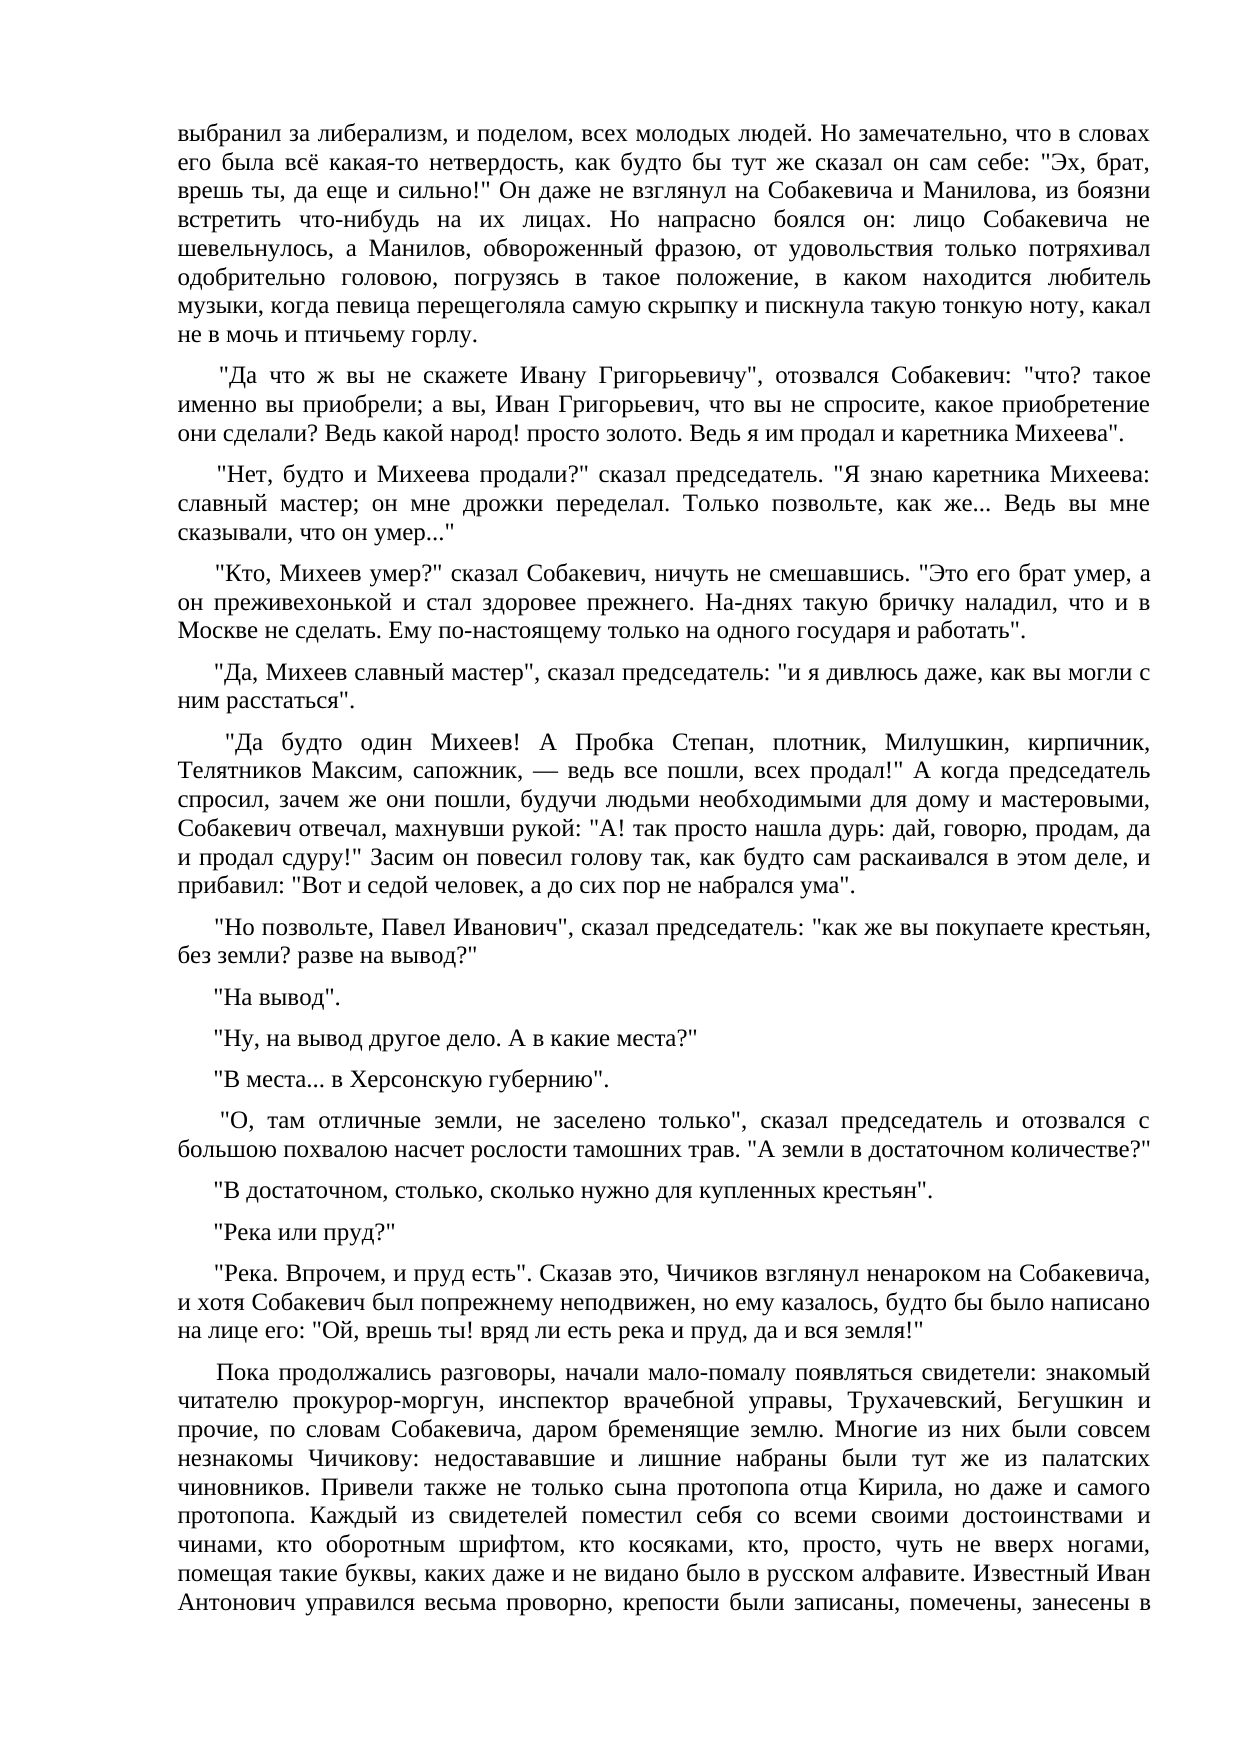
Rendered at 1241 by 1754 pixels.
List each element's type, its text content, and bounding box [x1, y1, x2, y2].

text "В места... в Херсонскую губернию". [177, 1064, 1152, 1093]
text "Да, Михеев славный мастер", сказал председатель: "и я дивлюсь даже, как вы могли с ним расстаться". [177, 657, 1152, 714]
text "В достаточном, столько, сколько нужно для купленных крестьян". [177, 1176, 1152, 1204]
text "Кто, Михеев умер?" сказал Собакевич, ничуть не смешавшись. "Это его брат умер, а он преживехонькой и стал здоровее прежнего. На-днях такую бричку наладил, что и в Москве не сделать. Ему по-настоящему только на одного государя и работать". [177, 558, 1152, 644]
text "Да будто один Михеев! А Пробка Степан, плотник, Милушкин, кирпичник, Телятников Максим, сапожник, — ведь все пошли, всех продал!" А когда председатель спросил, зачем же они пошли, будучи людьми необходимыми для дому и мастеровыми, Собакевич отвечал, махнувши рукой: "А! так просто нашла дурь: дай, говорю, продам, да и продал сдуру!" Засим он повесил голову так, как будто сам раскаивался в этом деле, и прибавил: "Вот и седой человек, а до сих пор не набрался ума". [177, 727, 1152, 899]
text "Нет, будто и Михеева продали?" сказал председатель. "Я знаю каретника Михеева: славный мастер; он мне дрожки переделал. Только позвольте, как же... Ведь вы мне сказывали, что он умер..." [177, 459, 1152, 546]
text "Ну, на вывод другое дело. А в какие места?" [177, 1023, 1152, 1052]
text "Река. Впрочем, и пруд есть". Сказав это, Чичиков взглянул ненароком на Собакевича, и хотя Собакевич был попрежнему неподвижен, но ему казалось, будто бы было написано на лице его: "Ой, врешь ты! вряд ли есть река и пруд, да и вся земля!" [177, 1258, 1152, 1344]
text "О, там отличные земли, не заселено только", сказал председатель и отозвался с большою похвалою насчет рослости тамошних трав. "А земли в достаточном количестве?" [177, 1106, 1152, 1163]
text Пока продолжались разговоры, начали мало-помалу появляться свидетели: знакомый читателю прокурор-моргун, инспектор врачебной управы, Трухачевский, Бегушкин и прочие, по словам Собакевича, даром бременящие землю. Многие из них были совсем незнакомы Чичикову: недостававшие и лишние набраны были тут же из палатских чиновников. Привели также не только сына протопопа отца Кирила, но даже и самого протопопа. Каждый из свидетелей поместил себя со всеми своими достоинствами и чинами, кто оборотным шрифтом, кто косяками, кто, просто, чуть не вверх ногами, помещая такие буквы, каких даже и не видано было в русском алфавите. Известный Иван Антонович управился весьма проворно, крепости были записаны, помечены, занесены в [177, 1357, 1152, 1616]
text "Но позвольте, Павел Иванович", сказал председатель: "как же вы покупаете крестьян, без земли? разве на вывод?" [177, 912, 1152, 969]
text выбранил за либерализм, и поделом, всех молодых людей. Но замечательно, что в словах его была всё какая-то нетвердость, как будто бы тут же сказал он сам себе: "Эх, брат, врешь ты, да еще и сильно!" Он даже не взглянул на Собакевича и Манилова, из боязни встретить что-нибудь на их лицах. Но напрасно боялся он: лицо Собакевича не шевельнулось, а Манилов, обвороженный фразою, от удовольствия только потряхивал одобрительно головою, погрузясь в такое положение, в каком находится любитель музыки, когда певица перещеголяла самую скрыпку и пискнула такую тонкую ноту, какал не в мочь и птичьему горлу. [177, 118, 1152, 348]
text "Да что ж вы не скажете Ивану Григорьевичу", отозвался Собакевич: "что? такое именно вы приобрели; а вы, Иван Григорьевич, что вы не спросите, какое приобретение они сделали? Ведь какой народ! просто золото. Ведь я им продал и каретника Михеева". [177, 361, 1152, 447]
text "На вывод". [177, 982, 1152, 1011]
text "Река или пруд?" [177, 1217, 1152, 1246]
